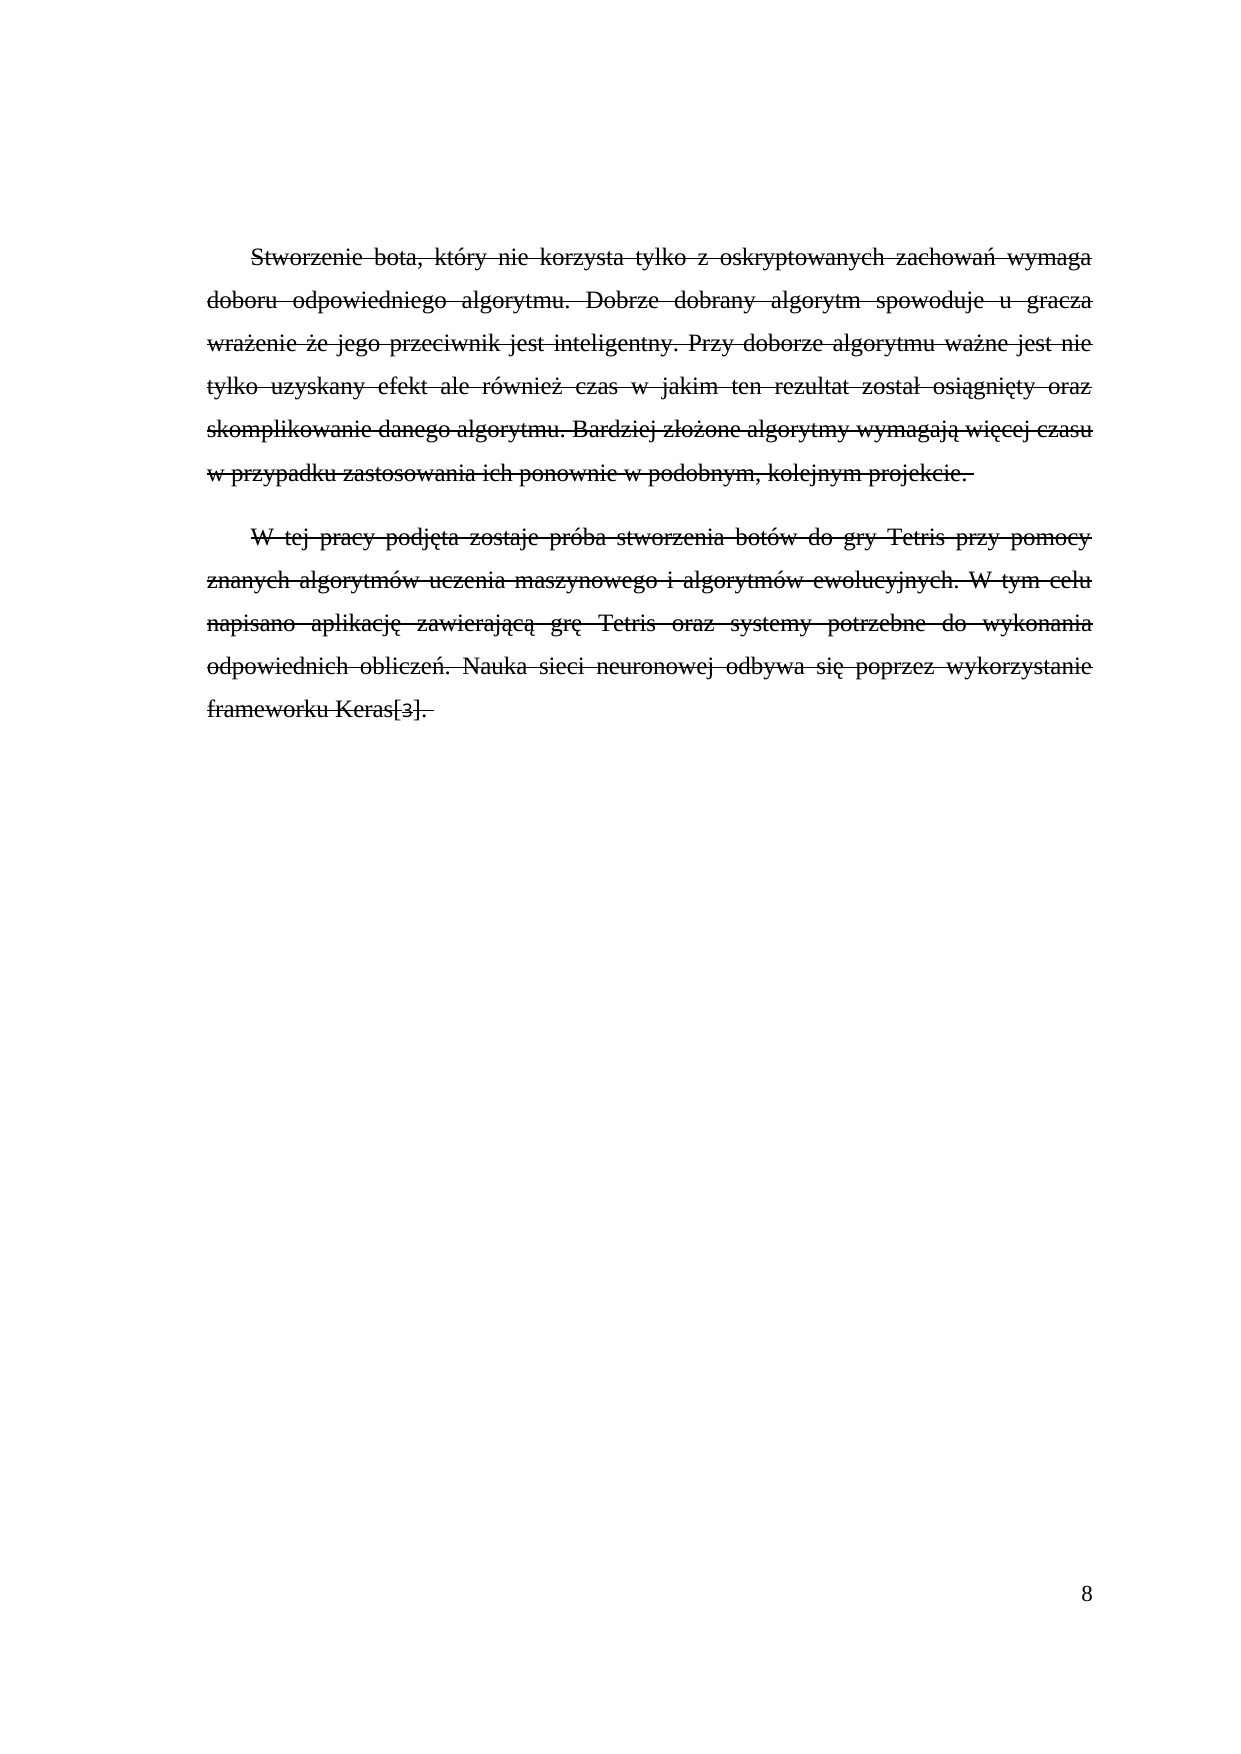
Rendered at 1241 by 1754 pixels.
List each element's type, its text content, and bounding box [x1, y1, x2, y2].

text Stworzenie bota, który nie korzysta tylko z oskryptowanych zachowań wymaga doboru odpowiedniego algorytmu. Dobrze dobrany algorytm spowoduje u gracza wrażenie że jego przeciwnik jest inteligentny. Przy doborze algorytmu ważne jest nie tylko uzyskany efekt ale również czas w jakim ten rezultat został osiągnięty oraz skomplikowanie danego algorytmu. Bardziej złożone algorytmy wymagają więcej czasu w przypadku zastosowania ich ponownie w podobnym, kolejnym projekcie. [207, 432, 1093, 486]
text Stworzenie bota, który nie korzysta tylko z oskryptowanych zachowań wymaga doboru odpowiedniego algorytmu. Dobrze dobrany algorytm spowoduje u gracza wrażenie że jego przeciwnik jest inteligentny. Przy doborze algorytmu ważne jest nie tylko uzyskany efekt ale również czas w jakim ten rezultat został osiągnięty oraz skomplikowanie danego algorytmu. Bardziej złożone algorytmy wymagają więcej czasu w przypadku zastosowania ich ponownie w podobnym, kolejnym projekcie. [207, 302, 1093, 344]
text W tej pracy podjęta zostaje próba stworzenia botów do gry Tetris przy pomocy znanych algorytmów uczenia maszynowego i algorytmów ewolucyjnych. W tym celu napisano aplikację zawierającą grę Tetris oraz systemy potrzebne do wykonania odpowiednich obliczeń. Nauka sieci neuronowej odbywa się poprzez wykorzystanie frameworku Keras[]. [207, 522, 1093, 623]
text Stworzenie bota, który nie korzysta tylko z oskryptowanych zachowań wymaga doboru odpowiedniego algorytmu. Dobrze dobrany algorytm spowoduje u gracza wrażenie że jego przeciwnik jest inteligentny. Przy doborze algorytmu ważne jest nie tylko uzyskany efekt ale również czas w jakim ten rezultat został osiągnięty oraz skomplikowanie danego algorytmu. Bardziej złożone algorytmy wymagają więcej czasu w przypadku zastosowania ich ponownie w podobnym, kolejnym projekcie. [207, 242, 1093, 301]
text Stworzenie bota, który nie korzysta tylko z oskryptowanych zachowań wymaga doboru odpowiedniego algorytmu. Dobrze dobrany algorytm spowoduje u gracza wrażenie że jego przeciwnik jest inteligentny. Przy doborze algorytmu ważne jest nie tylko uzyskany efekt ale również czas w jakim ten rezultat został osiągnięty oraz skomplikowanie danego algorytmu. Bardziej złożone algorytmy wymagają więcej czasu w przypadku zastosowania ich ponownie w podobnym, kolejnym projekcie. [207, 345, 1093, 430]
text W tej pracy podjęta zostaje próba stworzenia botów do gry Tetris przy pomocy znanych algorytmów uczenia maszynowego i algorytmów ewolucyjnych. W tym celu napisano aplikację zawierającą grę Tetris oraz systemy potrzebne do wykonania odpowiednich obliczeń. Nauka sieci neuronowej odbywa się poprzez wykorzystanie frameworku Keras[]. [207, 668, 1093, 723]
text W tej pracy podjęta zostaje próba stworzenia botów do gry Tetris przy pomocy znanych algorytmów uczenia maszynowego i algorytmów ewolucyjnych. W tym celu napisano aplikację zawierającą grę Tetris oraz systemy potrzebne do wykonania odpowiednich obliczeń. Nauka sieci neuronowej odbywa się poprzez wykorzystanie frameworku Keras[]. [207, 625, 1093, 667]
